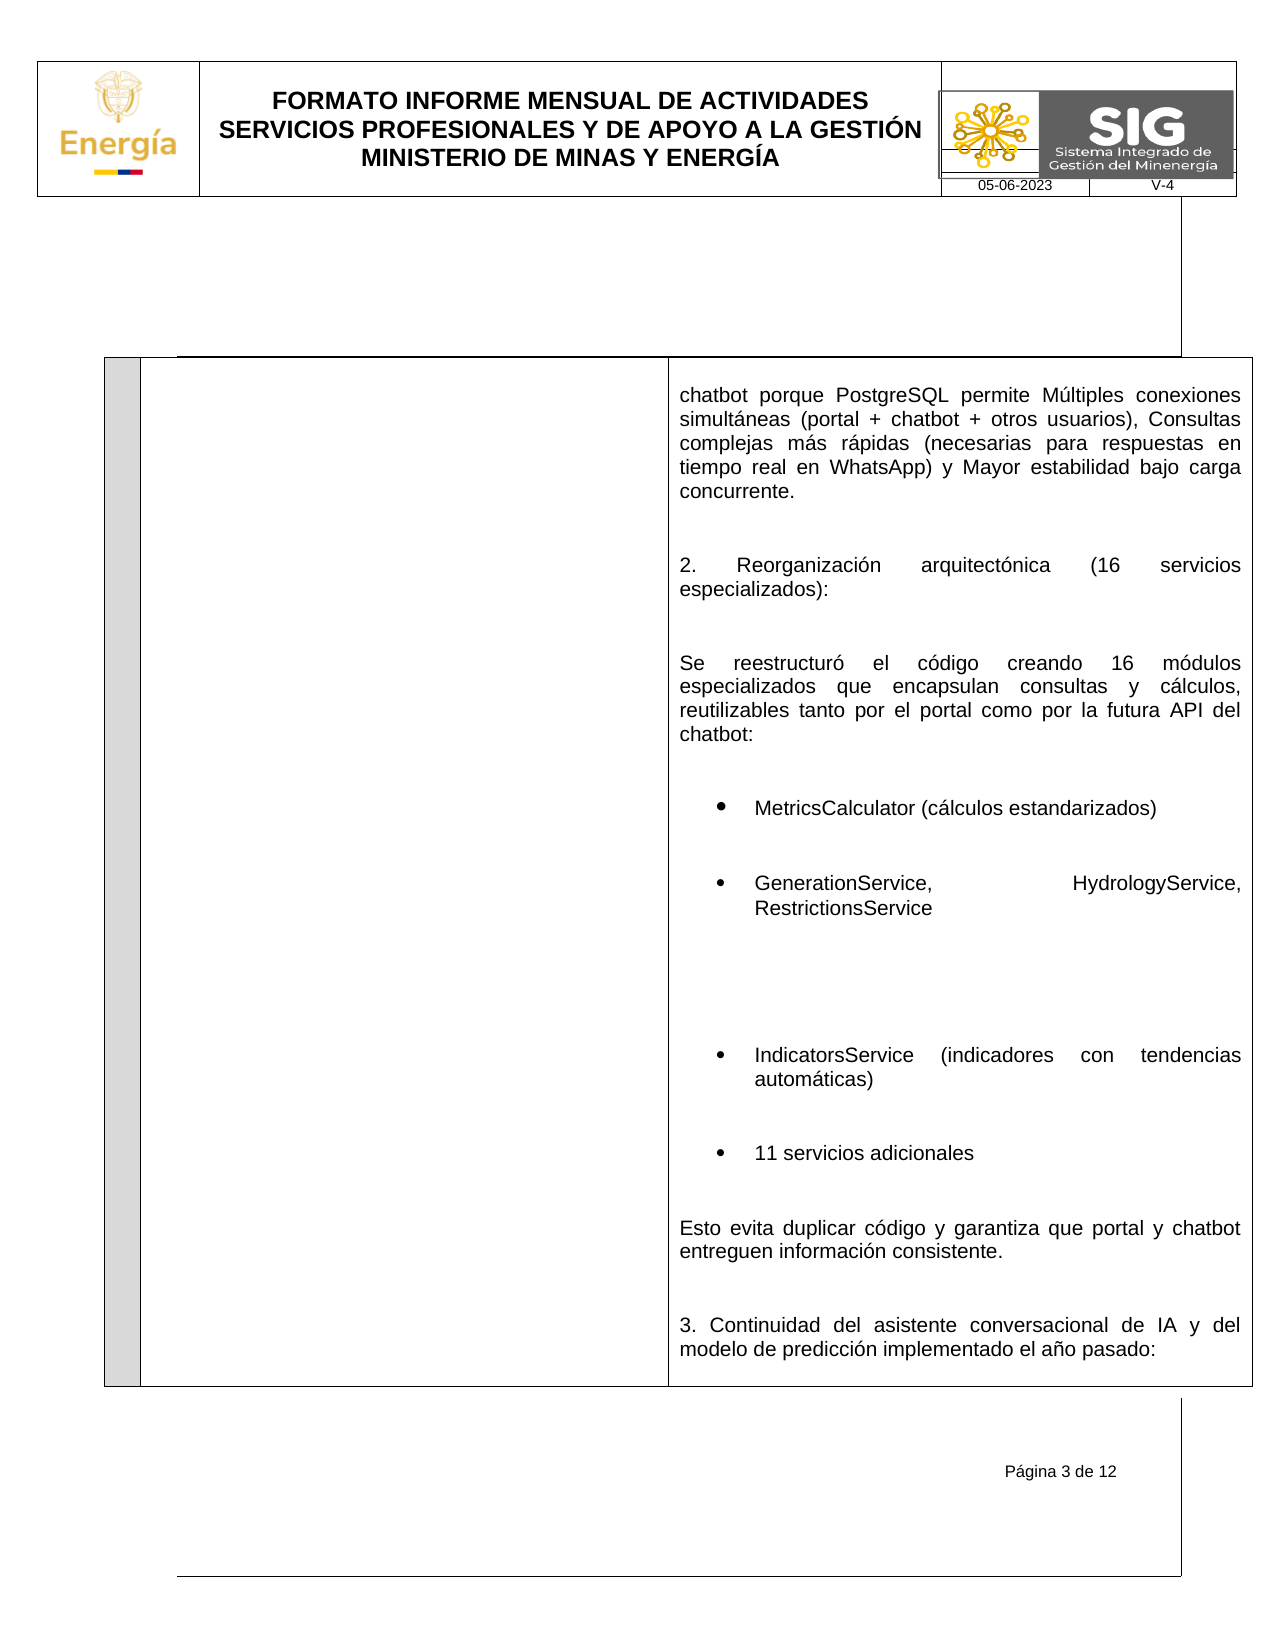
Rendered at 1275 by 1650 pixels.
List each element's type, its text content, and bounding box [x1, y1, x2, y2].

table_cell [105, 358, 140, 1386]
table_cell [141, 358, 668, 1386]
table_cell Durante enero se ejecutaron actividades técnicas orientadas a preparar el Portal Energético para su integración con el chatbot de WhatsApp institucional (desarrollado por el ing. Oscar Parra). El objetivo principal fue reorganizar la base de datos y la arquitectura del sistema para que los datos puedan ser consultados de forma confiable por aplicaciones externas, específicamente para que el chatbot pueda ofrecer análisis del sector energético a través de mensajería instantánea. 1. Migración a PostgreSQL: Se completó la migración de la base de datos desde SQLite a PostgreSQL, consolidando registros históricos (2020-2026). Esta migración era crítica para la integración con el chatbot porque PostgreSQL permite Múltiples conexiones simultáneas (portal + chatbot + otros usuarios), Consultas complejas más rápidas (necesarias para respuestas en tiempo real en WhatsApp) y Mayor estabilidad bajo carga concurrente. 2. Reorganización arquitectónica (16 servicios especializados): Se reestructuró el código creando 16 módulos especializados que encapsulan consultas y cálculos, reutilizables tanto por el portal como por la futura API del chatbot: MetricsCalculator (cálculos estandarizados) GenerationService, HydrologyService, RestrictionsService IndicatorsService (indicadores con tendencias automáticas) 11 servicios adicionales Esto evita duplicar código y garantiza que portal y chatbot entreguen información consistente. 3. Continuidad del asistente conversacional de IA y del modelo de predicción implementado el año pasado: Se mantuvo operativo el asistente de inteligencia artificial implementado en diciembre (Llama 3.3 70B vía Groq), migrándolo exitosamente a PostgreSQL para consultar los registros históricos. El asistente continúa disponible como widget flotante en todas las páginas del portal. [669, 358, 1252, 1386]
